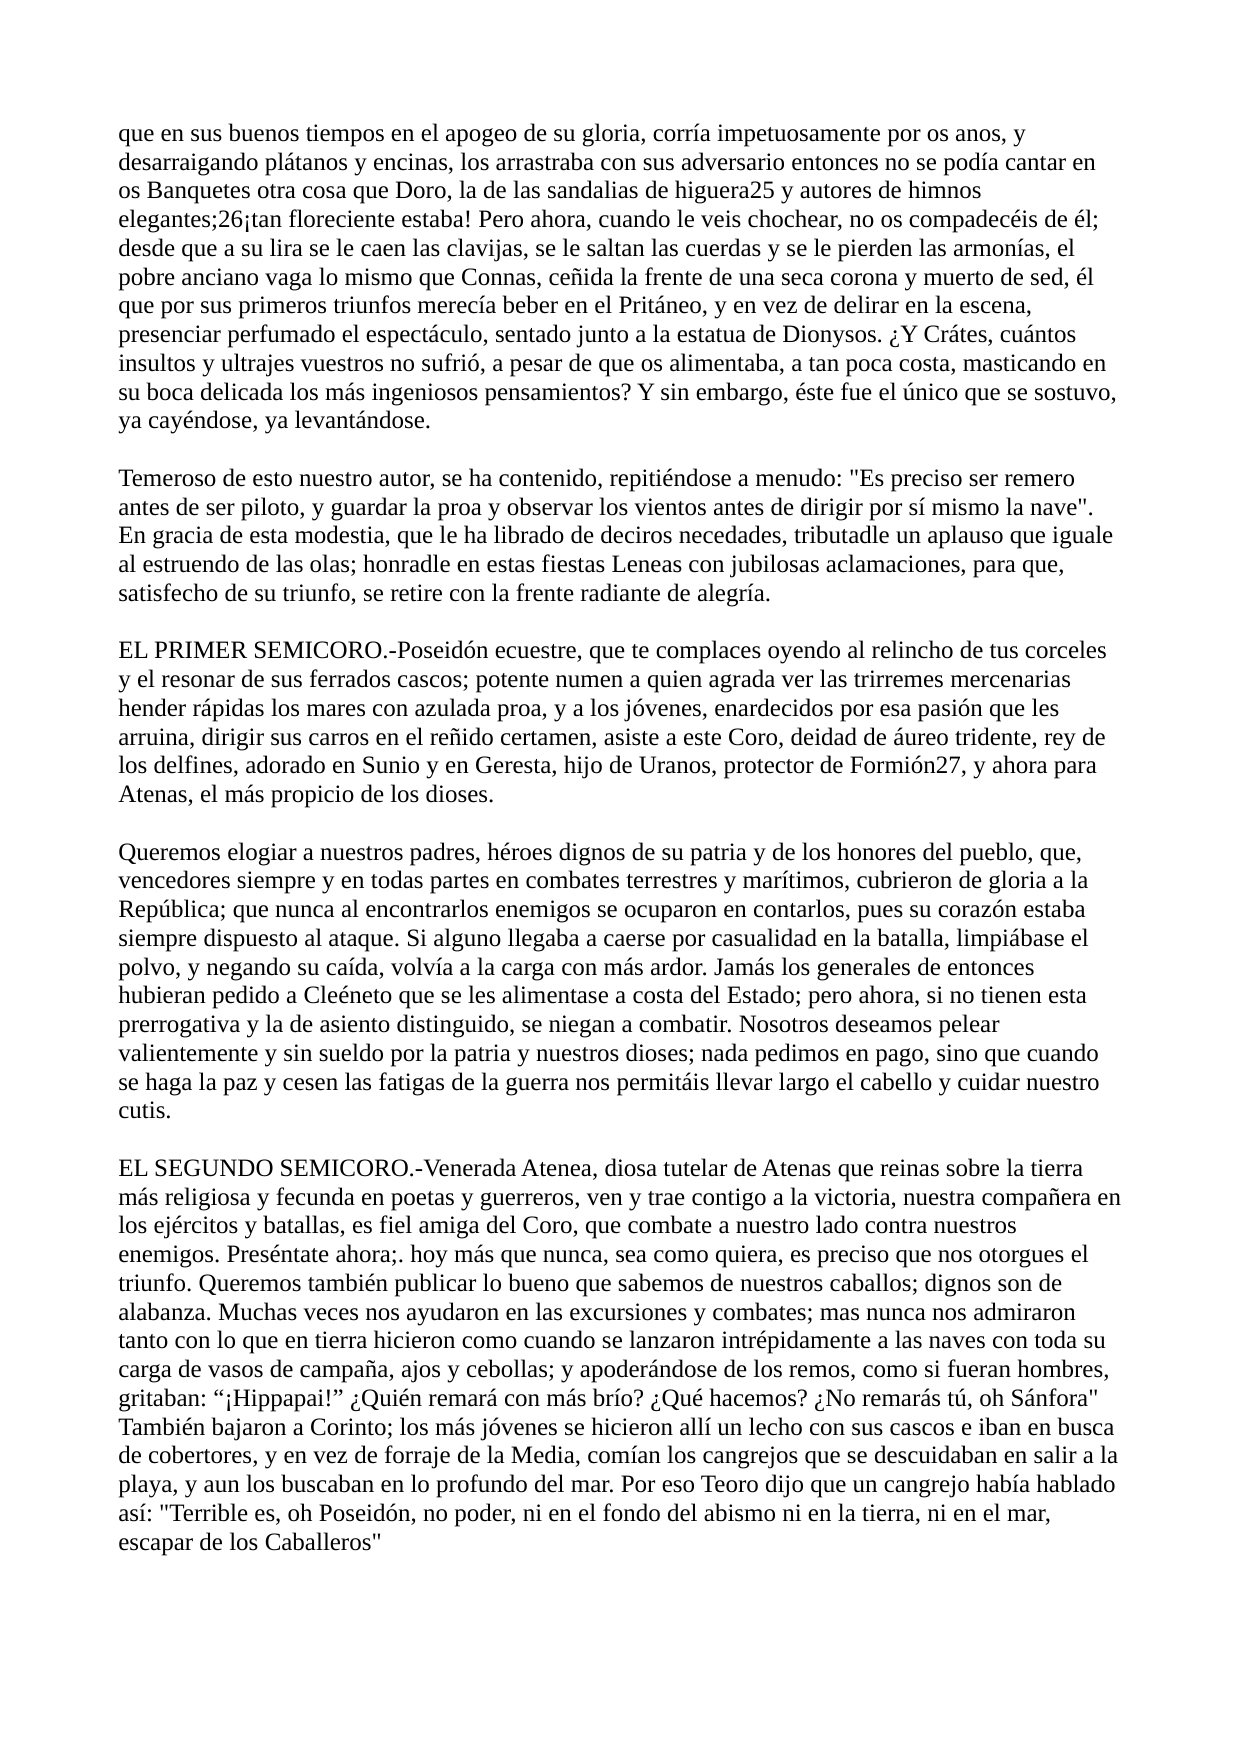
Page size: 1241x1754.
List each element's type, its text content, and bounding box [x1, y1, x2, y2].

text EL SEGUNDO SEMICORO.-Venerada Atenea, diosa tutelar de Atenas que reinas sobre la tierra más religiosa y fecunda en poetas y guerreros, ven y trae contigo a la victoria, nuestra compañera en los ejércitos y batallas, es fiel amiga del Coro, que combate a nuestro lado contra nuestros enemigos. Preséntate ahora;. hoy más que nunca, sea como quiera, es preciso que nos otorgues el triunfo. Queremos también publicar lo bueno que sabemos de nuestros caballos; dignos son de alabanza. Muchas veces nos ayudaron en las excursiones y combates; mas nunca nos admiraron tanto con lo que en tierra hicieron como cuando se lanzaron intrépidamente a las naves con toda su carga de vasos de campaña, ajos y cebollas; y apoderándose de los remos, como si fueran hombres, gritaban: “¡Hippapai!” ¿Quién remará con más brío? ¿Qué hacemos? ¿No remarás tú, oh Sánfora" También bajaron a Corinto; los más jóvenes se hicieron allí un lecho con sus cascos e iban en busca de cobertores, y en vez de forraje de la Media, comían los cangrejos que se descuidaban en salir a la playa, y aun los buscaban en lo profundo del mar. Por eso Teoro dijo que un cangrejo había hablado así: "Terrible es, oh Poseidón, no poder, ni en el fondo del abismo ni en la tierra, ni en el mar, escapar de los Caballeros" [118, 1153, 1122, 1556]
text que en sus buenos tiempos en el apogeo de su gloria, corría impetuosamente por os anos, y desarraigando plátanos y encinas, los arrastraba con sus adversario entonces no se podía cantar en os Banquetes otra cosa que Doro, la de las sandalias de higuera25 y autores de himnos elegantes;26¡tan floreciente estaba! Pero ahora, cuando le veis chochear, no os compadecéis de él; desde que a su lira se le caen las clavijas, se le saltan las cuerdas y se le pierden las armonías, el pobre anciano vaga lo mismo que Connas, ceñida la frente de una seca corona y muerto de sed, él que por sus primeros triunfos merecía beber en el Pritáneo, y en vez de delirar en la escena, presenciar perfumado el espectáculo, sentado junto a la estatua de Dionysos. ¿Y Crátes, cuántos insultos y ultrajes vuestros no sufrió, a pesar de que os alimentaba, a tan poca costa, masticando en su boca delicada los más ingeniosos pensamientos? Y sin embargo, éste fue el único que se sostuvo, ya cayéndose, ya levantándose. [118, 118, 1122, 434]
text Temeroso de esto nuestro autor, se ha contenido, repitiéndose a menudo: "Es preciso ser remero antes de ser piloto, y guardar la proa y observar los vientos antes de dirigir por sí mismo la nave". En gracia de esta modestia, que le ha librado de deciros necedades, tributadle un aplauso que iguale al estruendo de las olas; honradle en estas fiestas Leneas con jubilosas aclamaciones, para que, satisfecho de su triunfo, se retire con la frente radiante de alegría. [118, 463, 1122, 607]
text Queremos elogiar a nuestros padres, héroes dignos de su patria y de los honores del pueblo, que, vencedores siempre y en todas partes en combates terrestres y marítimos, cubrieron de gloria a la República; que nunca al encontrarlos enemigos se ocuparon en contarlos, pues su corazón estaba siempre dispuesto al ataque. Si alguno llegaba a caerse por casualidad en la batalla, limpiábase el polvo, y negando su caída, volvía a la carga con más ardor. Jamás los generales de entonces hubieran pedido a Cleéneto que se les alimentase a costa del Estado; pero ahora, si no tienen esta prerrogativa y la de asiento distinguido, se niegan a combatir. Nosotros deseamos pelear valientemente y sin sueldo por la patria y nuestros dioses; nada pedimos en pago, sino que cuando se haga la paz y cesen las fatigas de la guerra nos permitáis llevar largo el cabello y cuidar nuestro cutis. [118, 837, 1122, 1124]
text EL PRIMER SEMICORO.-Poseidón ecuestre, que te complaces oyendo al relincho de tus corceles y el resonar de sus ferrados cascos; potente numen a quien agrada ver las trirremes mercenarias hender rápidas los mares con azulada proa, y a los jóvenes, enardecidos por esa pasión que les arruina, dirigir sus carros en el reñido certamen, asiste a este Coro, deidad de áureo tridente, rey de los delfines, adorado en Sunio y en Geresta, hijo de Uranos, protector de Formión27, y ahora para Atenas, el más propicio de los dioses. [118, 636, 1122, 808]
